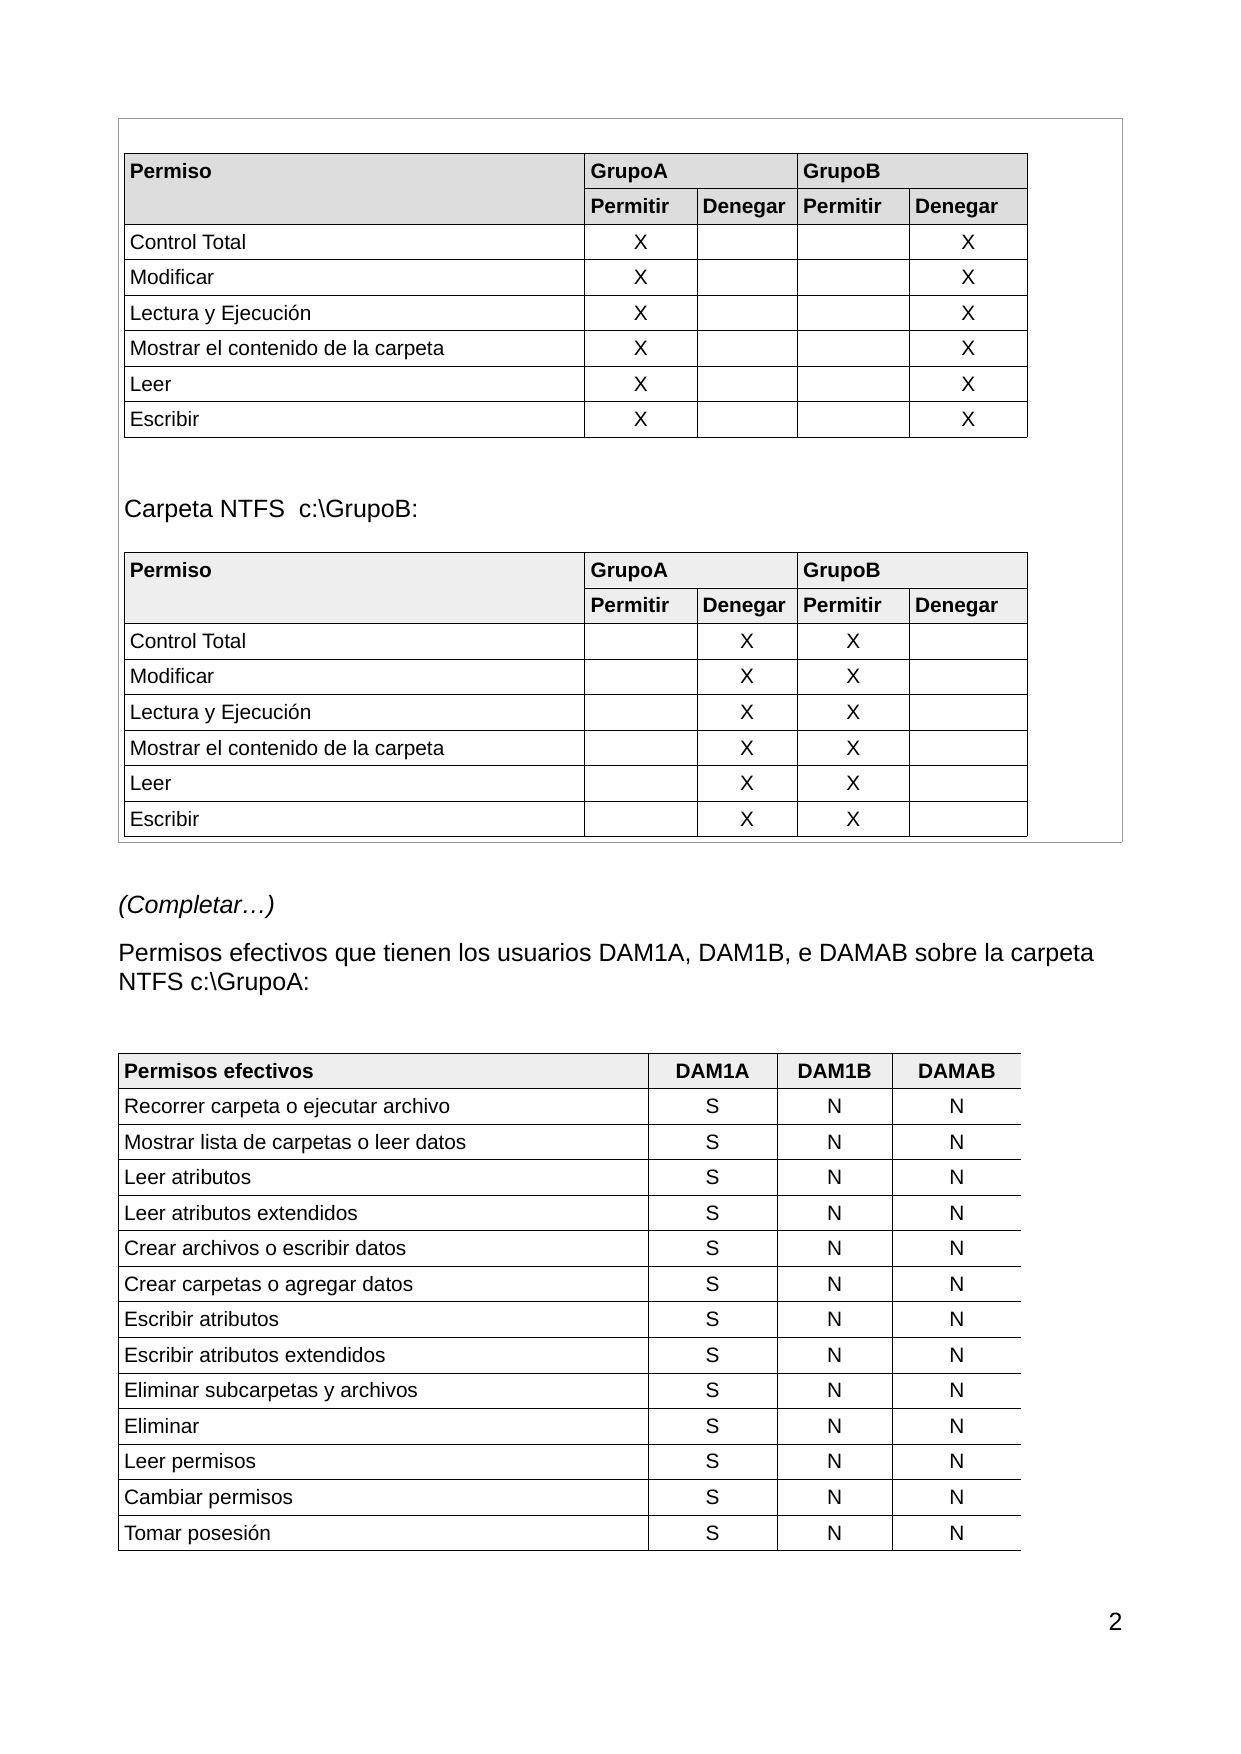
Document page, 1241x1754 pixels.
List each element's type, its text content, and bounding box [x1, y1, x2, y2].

table_header GrupoB [798, 154, 1027, 188]
table_cell [798, 367, 909, 401]
table_cell N [893, 1480, 1021, 1514]
table_cell [798, 296, 909, 330]
table_cell Leer [125, 367, 584, 401]
table_cell Permitir [798, 589, 909, 623]
table_cell X [698, 624, 797, 658]
table_cell X [910, 402, 1027, 437]
table_cell X [910, 367, 1027, 401]
table_cell Escribir [125, 402, 584, 437]
table_cell N [893, 1196, 1021, 1230]
table_cell X [585, 331, 697, 366]
table_cell N [778, 1480, 892, 1514]
table_cell N [893, 1445, 1021, 1479]
table_cell X [585, 402, 697, 437]
table_cell Carpeta NTFS c:\GrupoB: [119, 119, 1122, 842]
table_cell S [649, 1338, 777, 1372]
table_cell S [649, 1125, 777, 1159]
table_cell [910, 695, 1027, 729]
table_cell N [893, 1267, 1021, 1301]
table_cell N [778, 1302, 892, 1337]
table_cell Modificar [125, 660, 584, 694]
table_cell Control Total [125, 624, 584, 658]
table_cell N [778, 1196, 892, 1230]
table_cell [798, 402, 909, 437]
table_cell N [778, 1516, 892, 1550]
table_cell N [893, 1374, 1021, 1408]
table_cell Crear carpetas o agregar datos [119, 1267, 648, 1301]
table_cell Mostrar el contenido de la carpeta [125, 731, 584, 765]
table_cell X [698, 766, 797, 801]
table_cell [910, 660, 1027, 694]
table_cell Modificar [125, 260, 584, 295]
table_cell Leer atributos [119, 1160, 648, 1195]
table_cell Mostrar el contenido de la carpeta [125, 331, 584, 366]
table_cell Denegar [698, 189, 797, 224]
table_cell N [893, 1302, 1021, 1337]
table_cell [798, 260, 909, 295]
table_cell X [798, 695, 909, 729]
table_cell S [649, 1231, 777, 1266]
table_cell Control Total [125, 225, 584, 259]
table_cell [585, 624, 697, 658]
table_cell [698, 331, 797, 366]
table_cell [910, 624, 1027, 658]
table_cell [698, 260, 797, 295]
table_cell X [585, 225, 697, 259]
table_cell Leer atributos extendidos [119, 1196, 648, 1230]
table_cell N [893, 1125, 1021, 1159]
table_cell X [910, 260, 1027, 295]
table_cell Permitir [798, 189, 909, 224]
table_cell N [893, 1409, 1021, 1443]
table_cell X [798, 624, 909, 658]
table_cell N [893, 1089, 1021, 1124]
table_cell N [778, 1089, 892, 1124]
table_cell [910, 766, 1027, 801]
table_cell S [649, 1374, 777, 1408]
table_cell Mostrar lista de carpetas o leer datos [119, 1125, 648, 1159]
table_cell S [649, 1302, 777, 1337]
table_cell S [649, 1160, 777, 1195]
table_cell N [893, 1160, 1021, 1195]
table_cell [585, 766, 697, 801]
table_cell Escribir atributos extendidos [119, 1338, 648, 1372]
table_cell S [649, 1196, 777, 1230]
table_cell Denegar [698, 589, 797, 623]
table_cell S [649, 1267, 777, 1301]
table_cell X [698, 731, 797, 765]
table_cell [698, 225, 797, 259]
table_cell S [649, 1516, 777, 1550]
table_cell N [778, 1409, 892, 1443]
table_cell Escribir [125, 802, 584, 836]
table_cell N [778, 1231, 892, 1266]
table_cell X [585, 367, 697, 401]
table_cell [798, 225, 909, 259]
table_cell X [910, 296, 1027, 330]
table_header DAM1A [649, 1054, 777, 1088]
table_cell X [910, 225, 1027, 259]
table_cell Cambiar permisos [119, 1480, 648, 1514]
table_cell Denegar [910, 589, 1027, 623]
table_cell X [698, 695, 797, 729]
table_cell X [585, 296, 697, 330]
table_cell Tomar posesión [119, 1516, 648, 1550]
table_cell N [893, 1516, 1021, 1550]
table_cell N [778, 1267, 892, 1301]
table_cell X [798, 802, 909, 836]
table_cell [910, 731, 1027, 765]
table_cell X [910, 331, 1027, 366]
table_header DAM1B [778, 1054, 892, 1088]
table_cell N [778, 1338, 892, 1372]
table_cell X [698, 660, 797, 694]
table_cell Permitir [585, 189, 697, 224]
table_cell [585, 731, 697, 765]
table_header DAMAB [893, 1054, 1021, 1088]
table_header Permiso [125, 553, 584, 623]
table_cell N [778, 1374, 892, 1408]
table_cell X [798, 766, 909, 801]
table_cell S [649, 1480, 777, 1514]
table_cell Eliminar subcarpetas y archivos [119, 1374, 648, 1408]
table_cell [585, 660, 697, 694]
table_cell [698, 367, 797, 401]
table_cell [585, 802, 697, 836]
table_cell N [893, 1338, 1021, 1372]
table_cell Eliminar [119, 1409, 648, 1443]
table_cell Lectura y Ejecución [125, 695, 584, 729]
table_cell Leer permisos [119, 1445, 648, 1479]
table_header Permisos efectivos [119, 1054, 648, 1088]
table_cell Permitir [585, 589, 697, 623]
table_cell Recorrer carpeta o ejecutar archivo [119, 1089, 648, 1124]
text Permisos efectivos que tienen los usuarios DAM1A, DAM1B, e DAMAB sobre la carpeta NTFS c:\GrupoA: [118, 938, 1122, 995]
table_header Permiso [125, 154, 584, 224]
text (Completar…) [118, 890, 1122, 919]
table_header GrupoB [798, 553, 1027, 587]
table_cell X [798, 731, 909, 765]
table_cell N [893, 1231, 1021, 1266]
table_cell [698, 296, 797, 330]
table_cell N [778, 1445, 892, 1479]
table_cell N [778, 1160, 892, 1195]
table_cell N [778, 1125, 892, 1159]
table_cell Leer [125, 766, 584, 801]
table_cell [798, 331, 909, 366]
table_cell [698, 402, 797, 437]
table_cell Crear archivos o escribir datos [119, 1231, 648, 1266]
table_cell S [649, 1089, 777, 1124]
table_cell X [798, 660, 909, 694]
table_header GrupoA [585, 154, 797, 188]
table_cell S [649, 1445, 777, 1479]
table_cell [585, 695, 697, 729]
table_cell [910, 802, 1027, 836]
table_cell S [649, 1409, 777, 1443]
table_cell Denegar [910, 189, 1027, 224]
table_cell X [698, 802, 797, 836]
table_cell Lectura y Ejecución [125, 296, 584, 330]
table_cell Escribir atributos [119, 1302, 648, 1337]
table_cell X [585, 260, 697, 295]
table_header GrupoA [585, 553, 797, 587]
